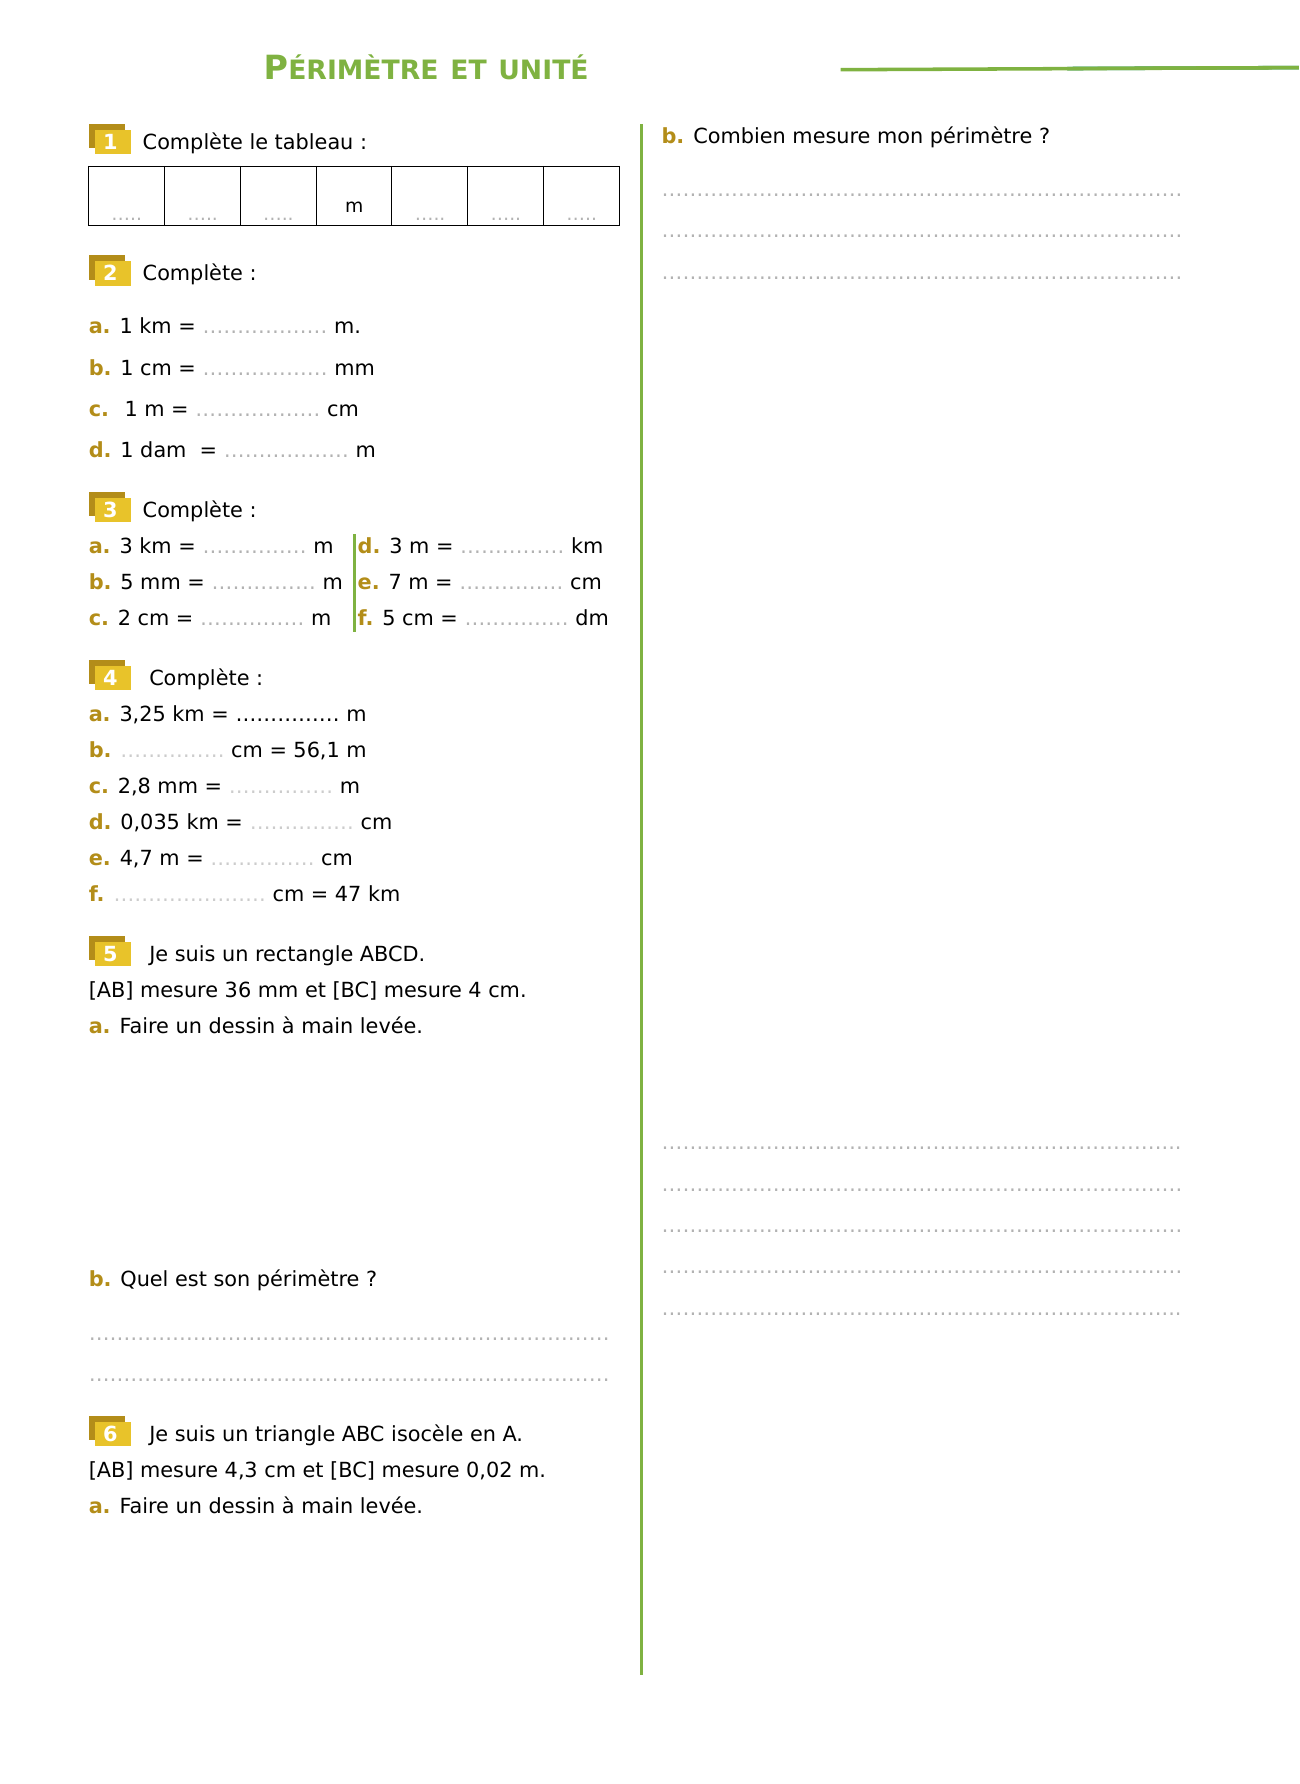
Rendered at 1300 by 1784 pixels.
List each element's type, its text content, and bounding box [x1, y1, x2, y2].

subtitle [88, 255, 95, 286]
subtitle Complète : [125, 660, 620, 690]
subtitle [88, 492, 95, 522]
list 2 cm = …………… m [88, 606, 351, 631]
list 3 m = …………… km [357, 534, 620, 558]
text ………………………………………………………………… [88, 1303, 620, 1345]
table_header ….. [468, 167, 543, 225]
text ………………………………………………………………… [661, 1196, 1193, 1237]
text [AB] mesure 36 mm et [BC] mesure 4 cm. [88, 978, 620, 1002]
subtitle Complète : [125, 255, 620, 286]
list 1 m = ……………… cm [88, 380, 620, 421]
text ………………………………………………………………… [661, 201, 1193, 243]
subtitle [88, 660, 95, 690]
text ………………………………………………………………… [661, 1155, 1193, 1196]
list 1 dam = ……………… m [88, 421, 620, 463]
list …………… cm = 56,1 m [88, 738, 620, 762]
text [AB] mesure 4,3 cm et [BC] mesure 0,02 m. [88, 1458, 620, 1482]
subtitle Complète le tableau : [125, 124, 620, 154]
list Faire un dessin à main levée. [88, 1494, 620, 1518]
list 0,035 km = …………… cm [88, 810, 620, 834]
table_header ….. [392, 167, 467, 225]
table_header ….. [89, 167, 164, 225]
list 1 km = ……………… m. [88, 297, 620, 339]
list 1 cm = ……………… mm [88, 339, 620, 380]
table_header ….. [241, 167, 316, 225]
list 7 m = …………… cm [357, 570, 620, 594]
list 3,25 km = …………… m [88, 702, 620, 726]
list …………….…… cm = 47 km [88, 882, 620, 907]
text ………………………………………………………………… [88, 1345, 620, 1386]
list 2,8 mm = …………… m [88, 774, 620, 798]
table_header ….. [544, 167, 619, 225]
list 4,7 m = …………… cm [88, 846, 620, 871]
list Combien mesure mon périmètre ? [661, 124, 1193, 148]
text ………………………………………………………………... [661, 1113, 1193, 1155]
subtitle Je suis un triangle ABC isocèle en A. [125, 1416, 620, 1446]
list Quel est son périmètre ? [88, 1267, 620, 1292]
list Faire un dessin à main levée. [88, 1014, 620, 1038]
list 5 mm = …………… m [88, 570, 351, 594]
table_header m [317, 167, 391, 225]
text ………………………………………………………………... [661, 1279, 1193, 1320]
text ………………………………………………………………… [661, 1237, 1193, 1279]
list 3 km = …………… m [88, 534, 351, 558]
text ………………………………………………………………… [661, 243, 1193, 284]
text ………………………………………………………………… [661, 160, 1193, 201]
subtitle Complète : [125, 492, 620, 522]
subtitle Je suis un rectangle ABCD. [125, 936, 620, 966]
list 5 cm = …………… dm [357, 606, 620, 631]
table_header ….. [165, 167, 240, 225]
